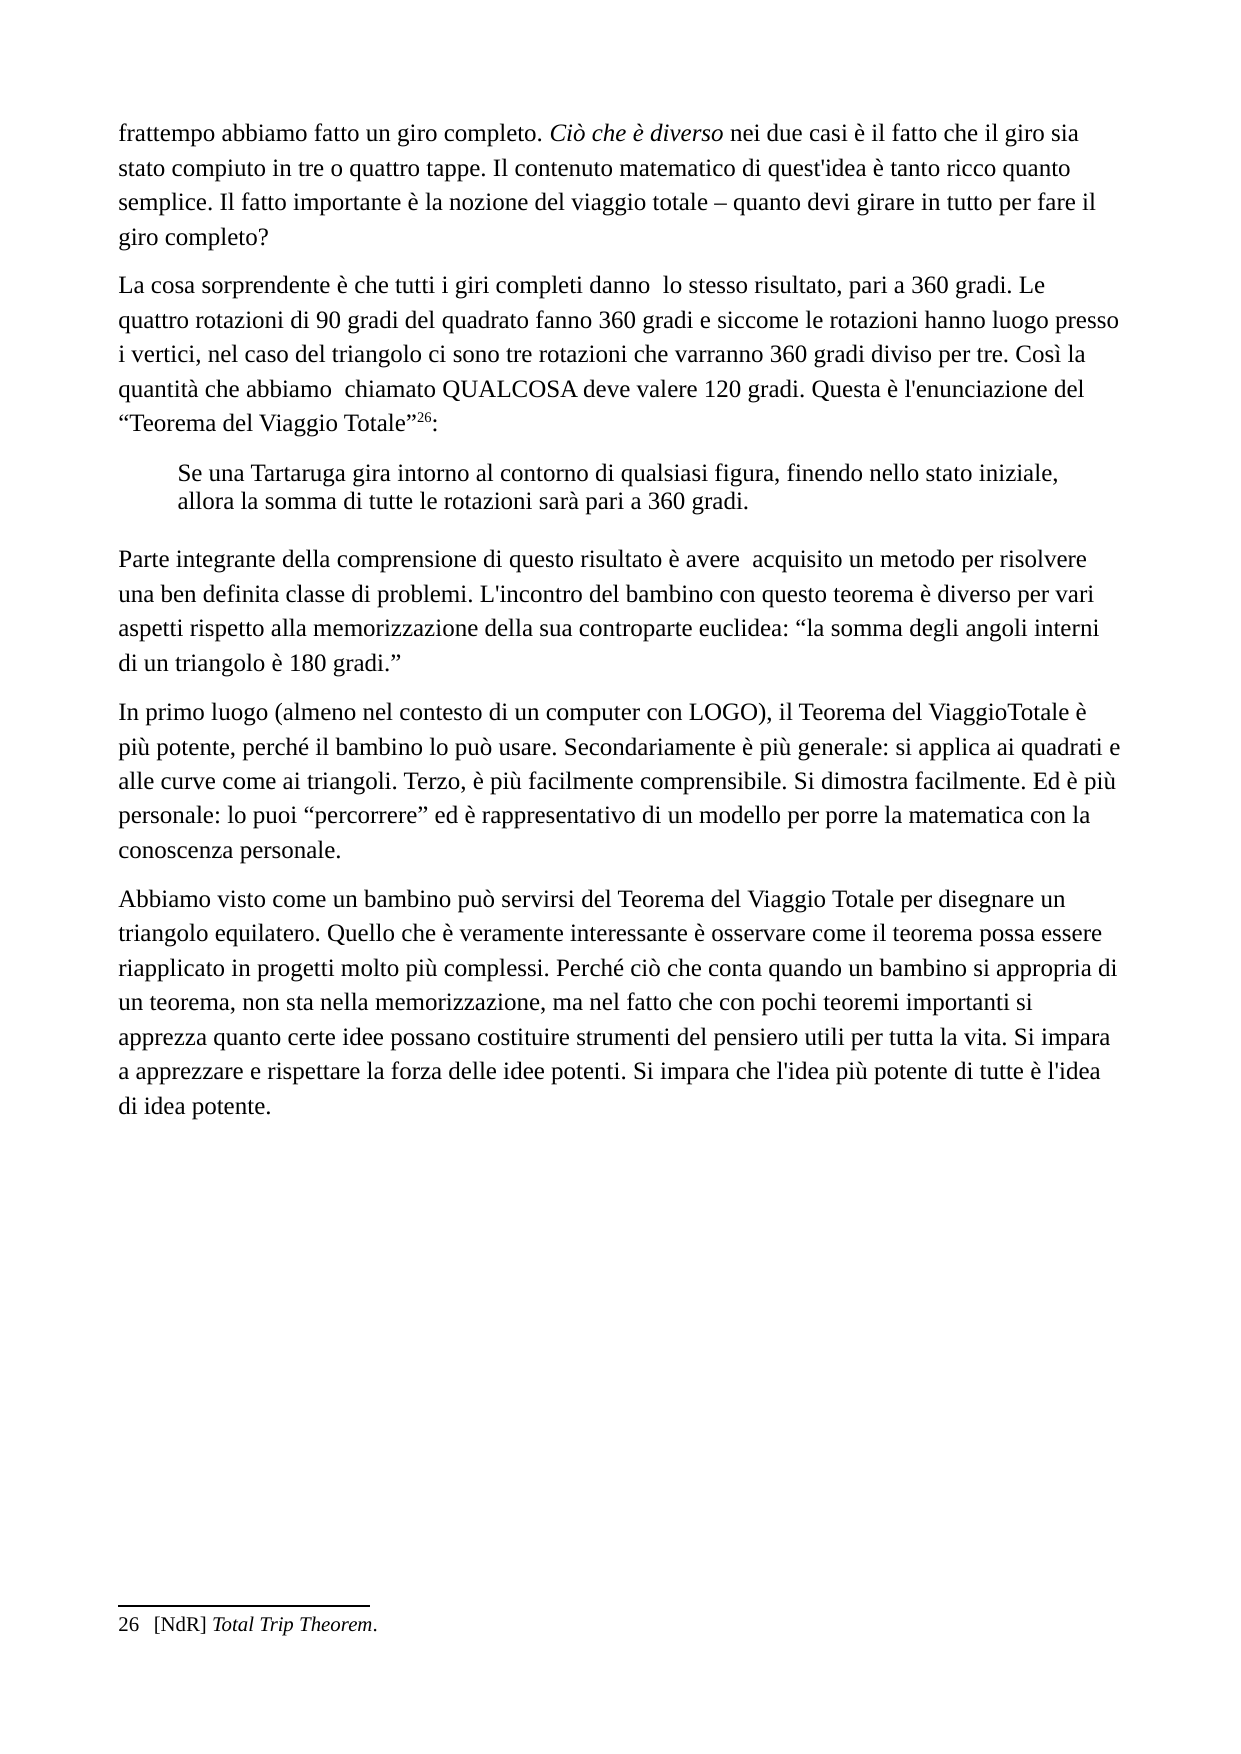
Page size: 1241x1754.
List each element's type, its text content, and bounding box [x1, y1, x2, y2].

text Parte integrante della comprensione di questo risultato è avere acquisito un metodo per risolvere una ben definita classe di problemi. L'incontro del bambino con questo teorema è diverso per vari aspetti rispetto alla memorizzazione della sua controparte euclidea: “la somma degli angoli interni di un triangolo è 180 gradi.” [118, 544, 1122, 677]
text frattempo abbiamo fatto un giro completo. Ciò che è diverso nei due casi è il fatto che il giro sia stato compiuto in tre o quattro tappe. Il contenuto matematico di quest'idea è tanto ricco quanto semplice. Il fatto importante è la nozione del viaggio totale – quanto devi girare in tutto per fare il giro completo? [118, 118, 1122, 250]
text In primo luogo (almeno nel contesto di un computer con LOGO), il Teorema del ViaggioTotale è più potente, perché il bambino lo può usare. Secondariamente è più generale: si applica ai quadrati e alle curve come ai triangoli. Terzo, è più facilmente comprensibile. Si dimostra facilmente. Ed è più personale: lo puoi “percorrere” ed è rappresentativo di un modello per porre la matematica con la conoscenza personale. [118, 697, 1122, 864]
text Abbiamo visto come un bambino può servirsi del Teorema del Viaggio Totale per disegnare un triangolo equilatero. Quello che è veramente interessante è osservare come il teorema possa essere riapplicato in progetti molto più complessi. Perché ciò che conta quando un bambino si appropria di un teorema, non sta nella memorizzazione, ma nel fatto che con pochi teoremi importanti si apprezza quanto certe idee possano costituire strumenti del pensiero utili per tutta la vita. Si impara a apprezzare e rispettare la forza delle idee potenti. Si impara che l'idea più potente di tutte è l'idea di idea potente. [118, 884, 1122, 1120]
text Se una Tartaruga gira intorno al contorno di qualsiasi figura, finendo nello stato iniziale, allora la somma di tutte le rotazioni sarà pari a 360 gradi. [177, 458, 1063, 515]
text [NdR] Total Trip Theorem. [118, 1612, 1122, 1636]
text La cosa sorprendente è che tutti i giri completi danno lo stesso risultato, pari a 360 gradi. Le quattro rotazioni di 90 gradi del quadrato fanno 360 gradi e siccome le rotazioni hanno luogo presso i vertici, nel caso del triangolo ci sono tre rotazioni che varranno 360 gradi diviso per tre. Così la quantità che abbiamo chiamato QUALCOSA deve valere 120 gradi. Questa è l'enunciazione del “Teorema del Viaggio Totale”: [118, 271, 1122, 437]
